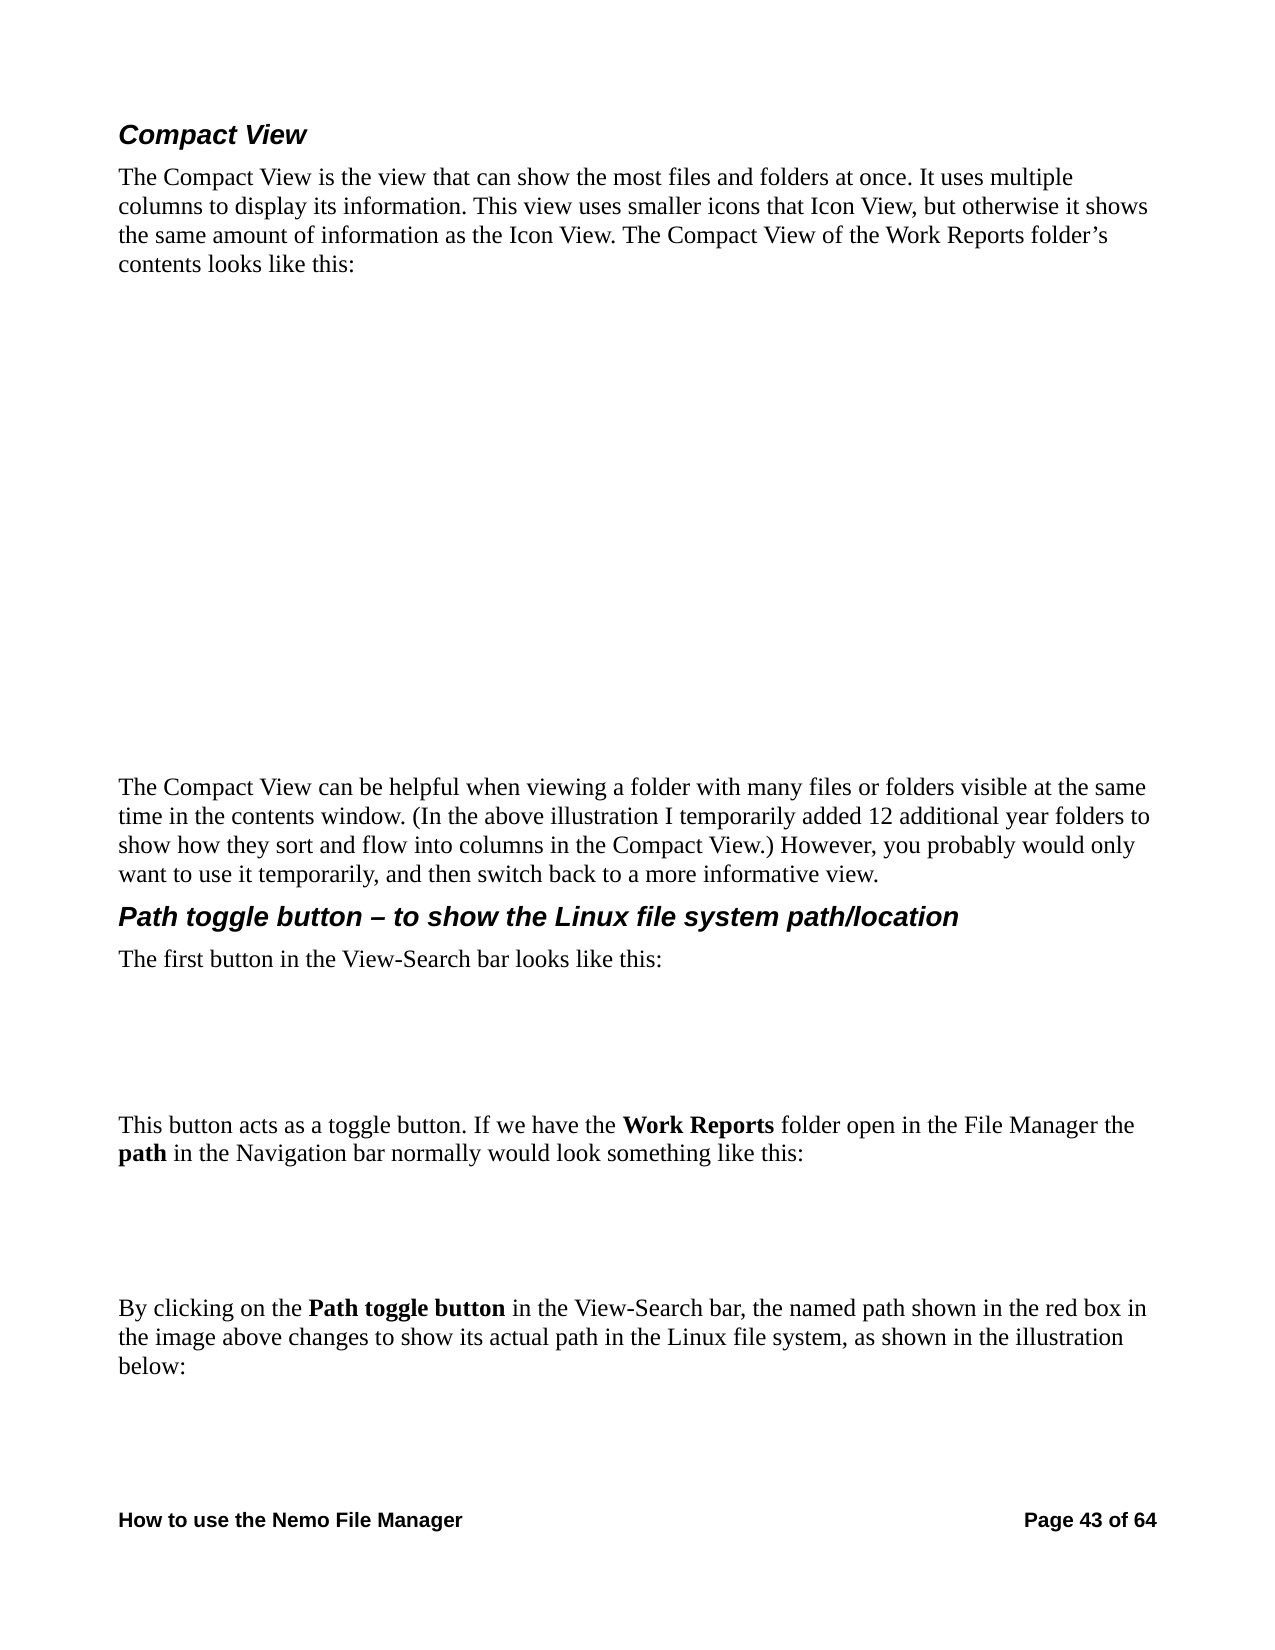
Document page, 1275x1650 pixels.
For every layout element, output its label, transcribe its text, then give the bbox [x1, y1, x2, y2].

subtitle Path toggle button – to show the Linux file system path/location [118, 900, 1157, 932]
text The Compact View is the view that can show the most files and folders at once. It uses multiple columns to display its information. This view uses smaller icons that Icon View, but otherwise it shows the same amount of information as the Icon View. The Compact View of the Work Reports folder’s contents looks like this: [118, 162, 1157, 277]
subtitle Compact View [118, 118, 1157, 150]
text This button acts as a toggle button. If we have the Work Reports folder open in the File Manager the path in the Navigation bar normally would look something like this: [118, 1110, 1157, 1167]
text The Compact View can be helpful when viewing a folder with many files or folders visible at the same time in the contents window. (In the above illustration I temporarily added 12 additional year folders to show how they sort and flow into columns in the Compact View.) However, you probably would only want to use it temporarily, and then switch back to a more informative view. [118, 772, 1157, 887]
text By clicking on the Path toggle button in the View-Search bar, the named path shown in the red box in the image above changes to show its actual path in the Linux file system, as shown in the illustration below: [118, 1293, 1157, 1380]
text The first button in the View-Search bar looks like this: [118, 944, 1157, 973]
